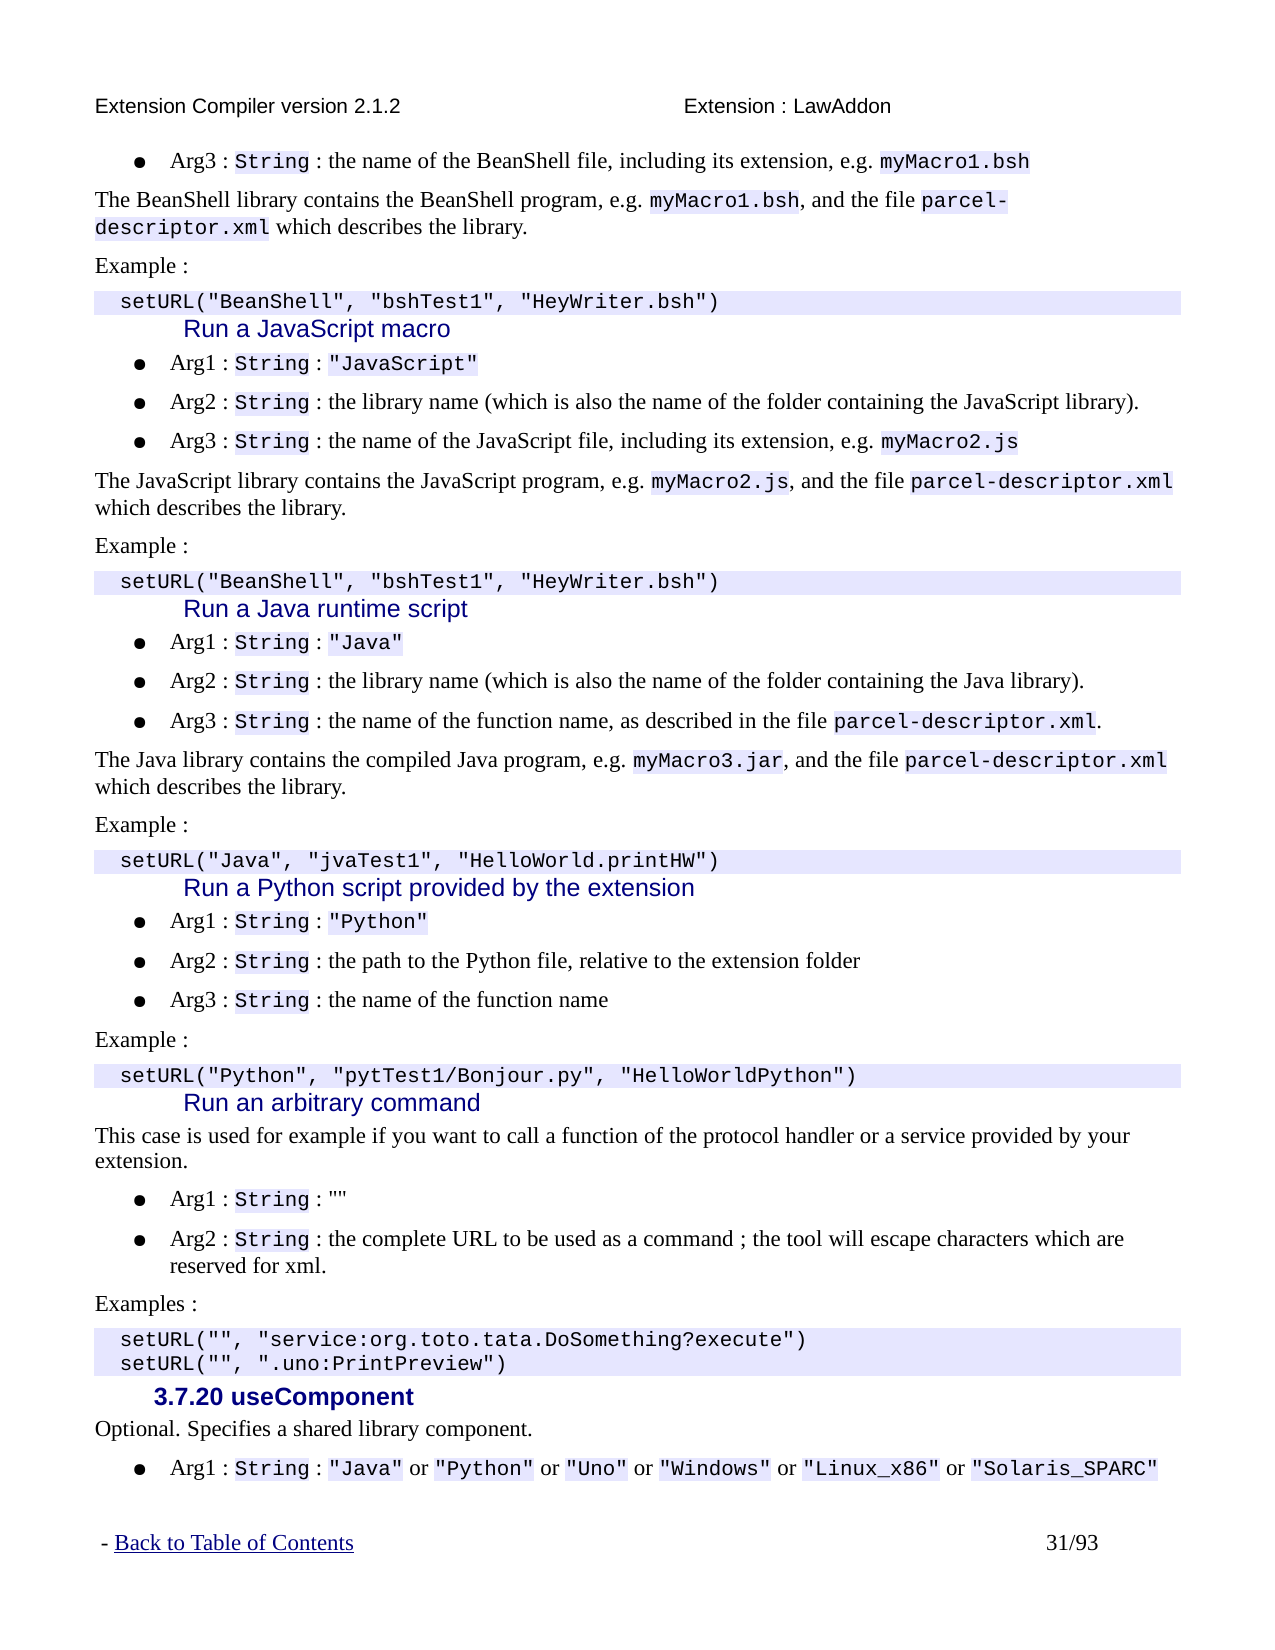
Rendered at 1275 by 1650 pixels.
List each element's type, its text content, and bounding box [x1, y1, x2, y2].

list Arg2 : String : the library name (which is also the name of the folder containing the Java library). [132, 668, 1181, 695]
text The JavaScript library contains the JavaScript program, e.g. myMacro2.js, and the file parcel-descriptor.xml which describes the library. [94, 468, 1181, 520]
list Arg1 : String : "JavaScript" [132, 349, 1181, 376]
list Arg1 : String : "" [132, 1186, 1181, 1213]
text setURL("BeanShell", "bshTest1", "HeyWriter.bsh") [94, 291, 1181, 315]
text Examples : [94, 1291, 1181, 1316]
list Arg1 : String : "Java" or "Python" or "Uno" or "Windows" or "Linux_x86" or "Solaris_SPARC" [132, 1454, 1181, 1481]
list Arg2 : String : the complete URL to be used as a command ; the tool will escape characters which are reserved for xml. [132, 1226, 1181, 1278]
list Arg2 : String : the path to the Python file, relative to the extension folder [132, 948, 1181, 974]
text Optional. Specifies a shared library component. [94, 1416, 1181, 1442]
subtitle Run a Python script provided by the extension [183, 874, 1181, 902]
subtitle Run a JavaScript macro [183, 315, 1181, 343]
text setURL("Java", "jvaTest1", "HelloWorld.printHW") [94, 850, 1181, 874]
list Arg3 : String : the name of the function name, as described in the file parcel-descriptor.xml. [132, 708, 1181, 735]
text Example : [94, 533, 1181, 558]
text Example : [94, 812, 1181, 838]
text setURL("", "service:org.toto.tata.DoSomething?execute") [94, 1328, 1181, 1352]
text This case is used for example if you want to call a function of the protocol handler or a service provided by your extension. [94, 1122, 1181, 1173]
text setURL("BeanShell", "bshTest1", "HeyWriter.bsh") [94, 571, 1181, 595]
text The Java library contains the compiled Java program, e.g. myMacro3.jar, and the file parcel-descriptor.xml which describes the library. [94, 747, 1181, 800]
text setURL("Python", "pytTest1/Bonjour.py", "HelloWorldPython") [94, 1064, 1181, 1088]
text The BeanShell library contains the BeanShell program, e.g. myMacro1.bsh, and the file parcel-descriptor.xml which describes the library. [94, 187, 1181, 241]
list Arg1 : String : "Java" [132, 629, 1181, 656]
subtitle useComponent [153, 1382, 1181, 1410]
list Arg3 : String : the name of the function name [132, 987, 1181, 1014]
text setURL("", ".uno:PrintPreview") [94, 1352, 1181, 1376]
text Example : [94, 1027, 1181, 1052]
list Arg3 : String : the name of the JavaScript file, including its extension, e.g. myMacro2.js [132, 428, 1181, 455]
subtitle Run an arbitrary command [183, 1088, 1181, 1117]
list Arg1 : String : "Python" [132, 908, 1181, 935]
text Example : [94, 253, 1181, 279]
subtitle Run a Java runtime script [183, 595, 1181, 623]
list Arg2 : String : the library name (which is also the name of the folder containing the JavaScript library). [132, 389, 1181, 416]
list Arg3 : String : the name of the BeanShell file, including its extension, e.g. myMacro1.bsh [132, 147, 1181, 174]
